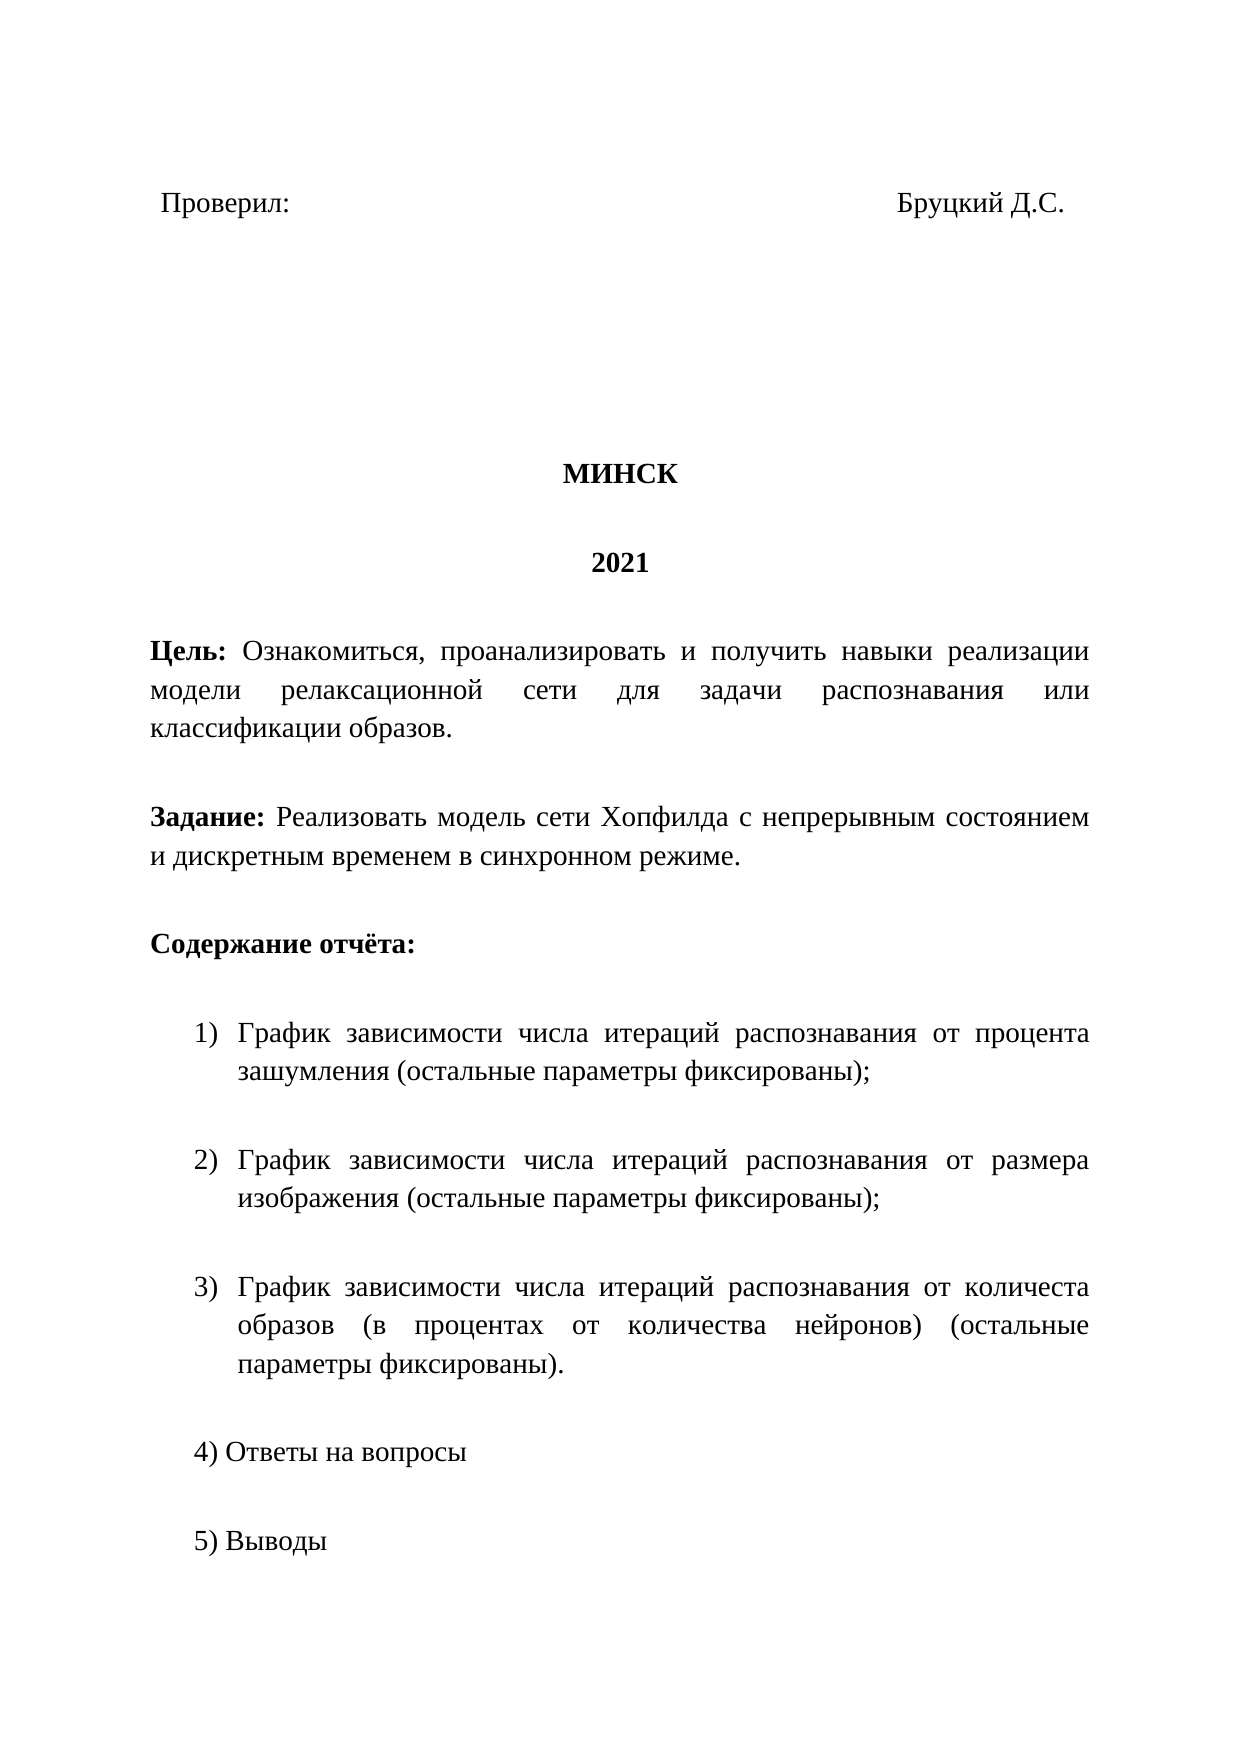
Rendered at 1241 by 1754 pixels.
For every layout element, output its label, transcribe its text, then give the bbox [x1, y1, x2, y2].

text МИНСК [150, 456, 1090, 490]
text 3) График зависимости числа итераций распознавания от количеста образов (в процентах от количества нейронов) (остальные параметры фиксированы). [194, 1269, 1090, 1379]
table_cell Проверил: [150, 150, 614, 254]
text Цель: Ознакомиться, проанализировать и получить навыки реализации модели релаксационной сети для задачи распознавания или классификации образов. [150, 633, 1090, 744]
text 4) Ответы на вопросы [194, 1434, 1090, 1468]
text 2021 [150, 545, 1090, 578]
text Содержание отчёта: [150, 926, 1090, 960]
text 2) График зависимости числа итераций распознавания от размера изображения (остальные параметры фиксированы); [194, 1142, 1090, 1214]
text 1) График зависимости числа итераций распознавания от процента зашумления (остальные параметры фиксированы); [194, 1015, 1090, 1087]
text 5) Выводы [194, 1523, 1090, 1557]
table_cell Бруцкий Д.С. [614, 150, 1075, 254]
text Задание: Реализовать модель сети Хопфилда с непрерывным состоянием и дискретным временем в синхронном режиме. [150, 799, 1090, 871]
